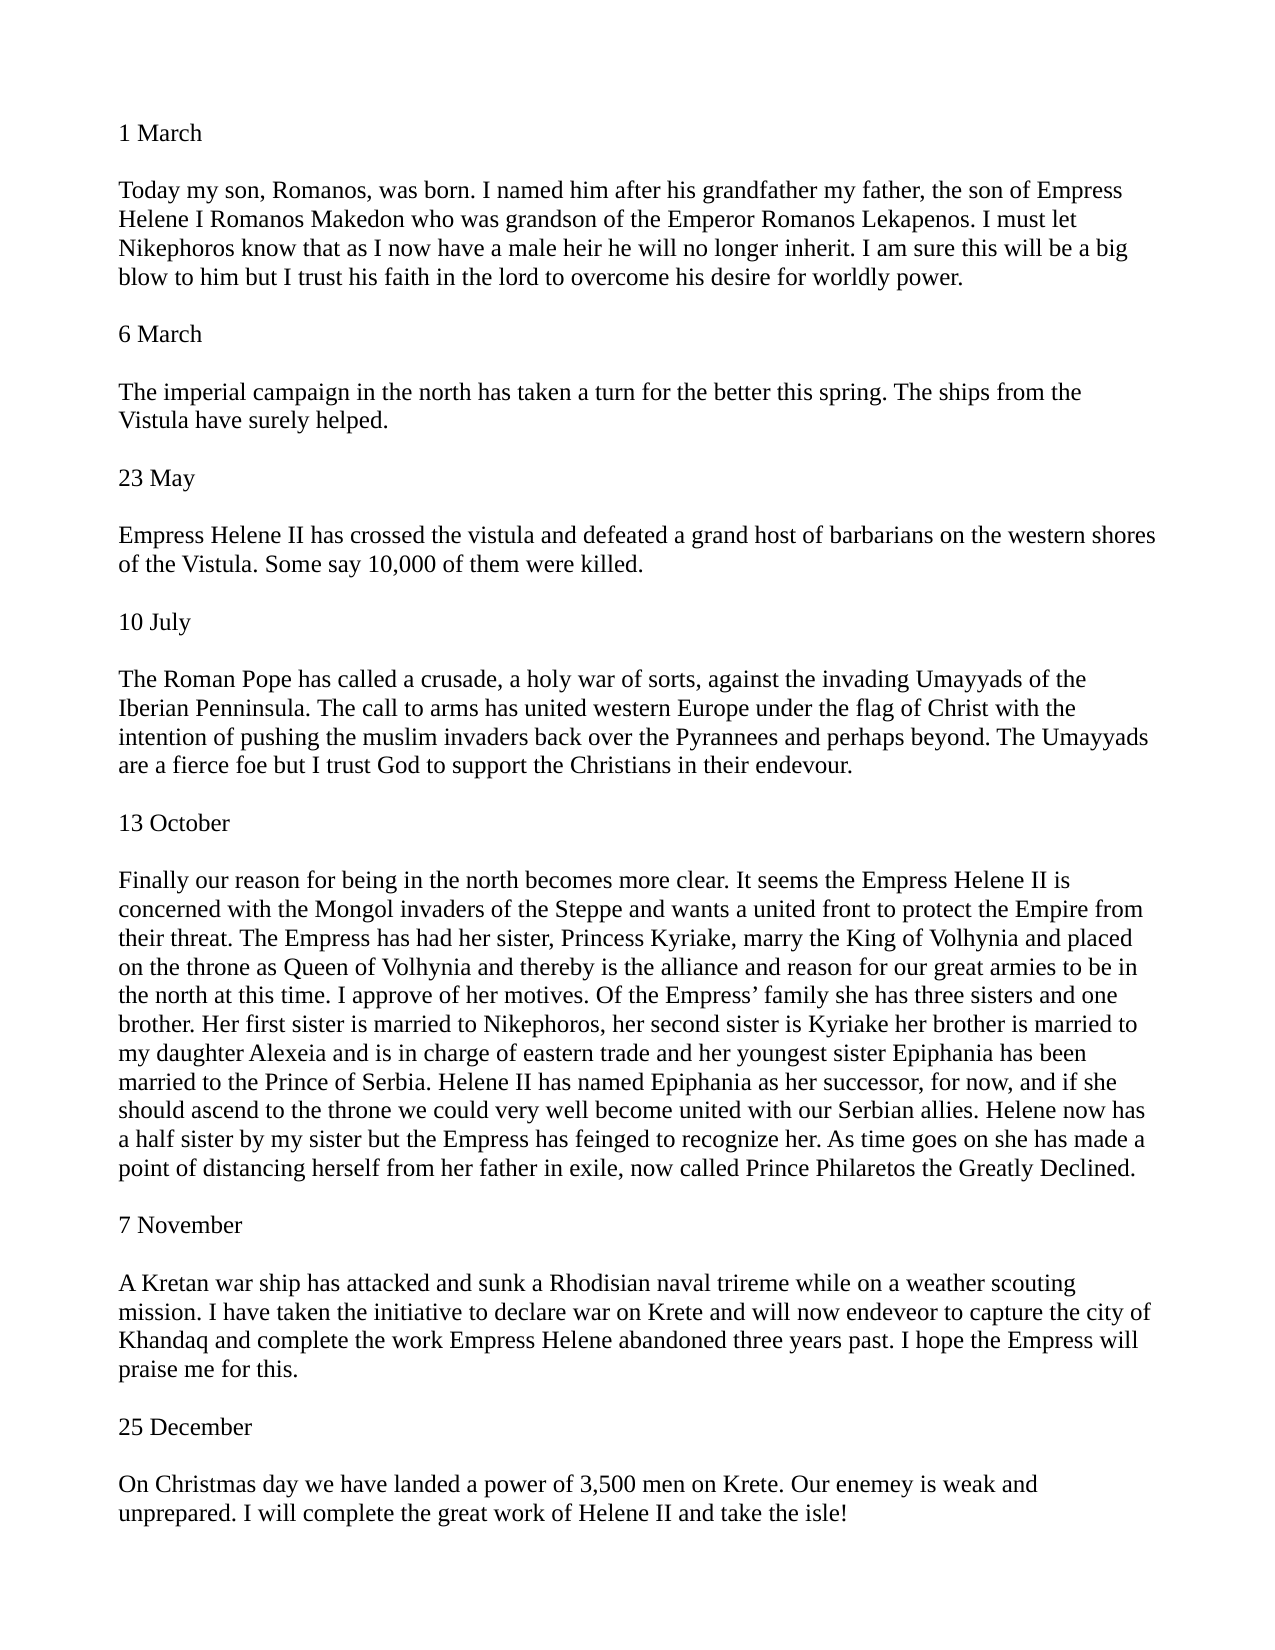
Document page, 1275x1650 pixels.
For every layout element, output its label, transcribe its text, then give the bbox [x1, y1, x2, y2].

text 6 March [118, 319, 1157, 348]
text 23 May [118, 463, 1157, 492]
text 13 October [118, 808, 1157, 837]
text The Roman Pope has called a crusade, a holy war of sorts, against the invading Umayyads of the Iberian Penninsula. The call to arms has united western Europe under the flag of Christ with the intention of pushing the muslim invaders back over the Pyrannees and perhaps beyond. The Umayyads are a fierce foe but I trust God to support the Christians in their endevour. [118, 664, 1157, 779]
text Finally our reason for being in the north becomes more clear. It seems the Empress Helene II is concerned with the Mongol invaders of the Steppe and wants a united front to protect the Empire from their threat. The Empress has had her sister, Princess Kyriake, marry the King of Volhynia and placed on the throne as Queen of Volhynia and thereby is the alliance and reason for our great armies to be in the north at this time. I approve of her motives. Of the Empress’ family she has three sisters and one brother. Her first sister is married to Nikephoros, her second sister is Kyriake her brother is married to my daughter Alexeia and is in charge of eastern trade and her youngest sister Epiphania has been married to the Prince of Serbia. Helene II has named Epiphania as her successor, for now, and if she should ascend to the throne we could very well become united with our Serbian allies. Helene now has a half sister by my sister but the Empress has feinged to recognize her. As time goes on she has made a point of distancing herself from her father in exile, now called Prince Philaretos the Greatly Declined. [118, 866, 1157, 1182]
text On Christmas day we have landed a power of 3,500 men on Krete. Our enemey is weak and unprepared. I will complete the great work of Helene II and take the isle! [118, 1469, 1157, 1527]
text 7 November [118, 1211, 1157, 1239]
text 1 March [118, 118, 1157, 147]
text Today my son, Romanos, was born. I named him after his grandfather my father, the son of Empress Helene I Romanos Makedon who was grandson of the Emperor Romanos Lekapenos. I must let Nikephoros know that as I now have a male heir he will no longer inherit. I am sure this will be a big blow to him but I trust his faith in the lord to overcome his desire for worldly power. [118, 176, 1157, 291]
text 25 December [118, 1412, 1157, 1441]
text 10 July [118, 607, 1157, 636]
text The imperial campaign in the north has taken a turn for the better this spring. The ships from the Vistula have surely helped. [118, 377, 1157, 434]
text Empress Helene II has crossed the vistula and defeated a grand host of barbarians on the western shores of the Vistula. Some say 10,000 of them were killed. [118, 521, 1157, 578]
text A Kretan war ship has attacked and sunk a Rhodisian naval trireme while on a weather scouting mission. I have taken the initiative to declare war on Krete and will now endeveor to capture the city of Khandaq and complete the work Empress Helene abandoned three years past. I hope the Empress will praise me for this. [118, 1239, 1157, 1383]
